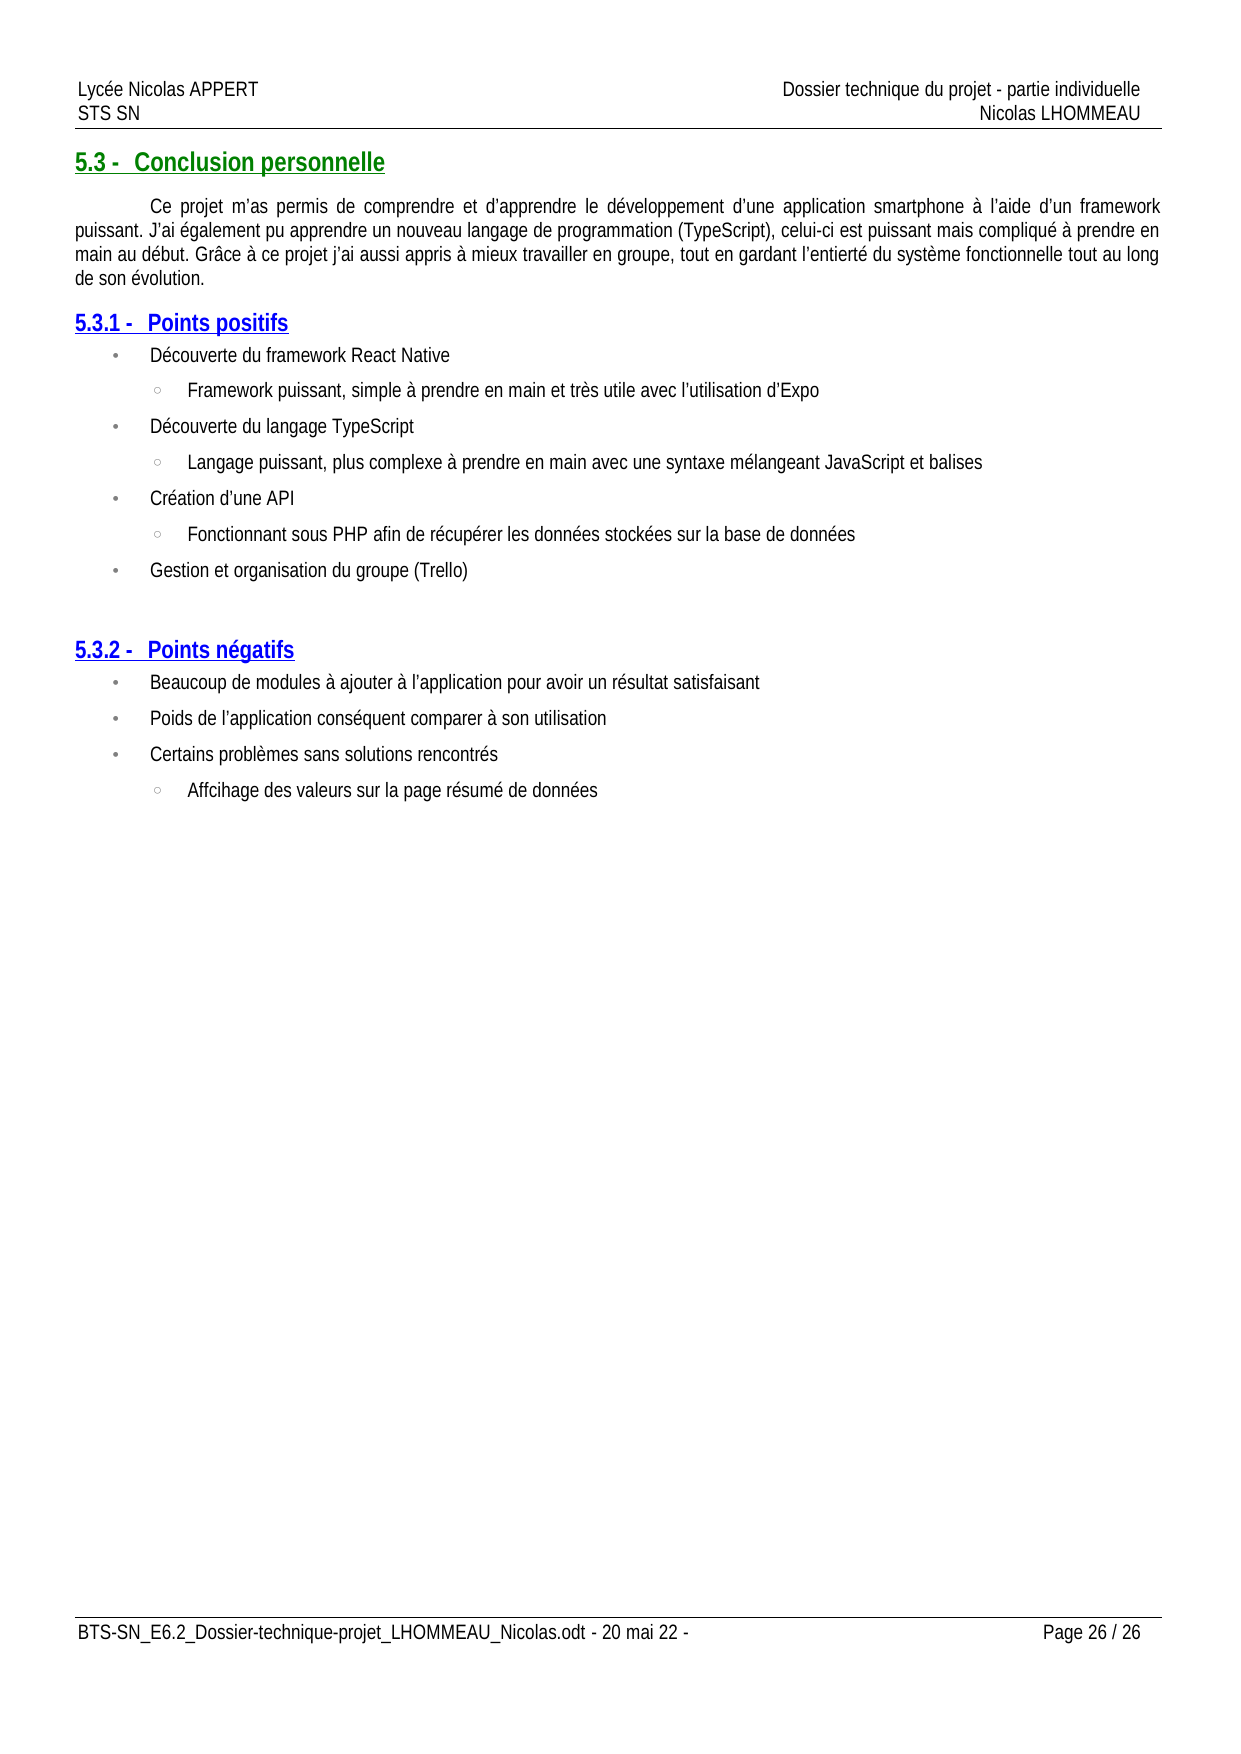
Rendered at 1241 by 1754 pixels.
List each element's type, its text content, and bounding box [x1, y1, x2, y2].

subtitle Points positifs [75, 308, 1162, 337]
subtitle Conclusion personnelle [75, 145, 1162, 176]
list Poids de l’application conséquent comparer à son utilisation [112, 706, 1162, 730]
list Certains problèmes sans solutions rencontrés [112, 742, 1162, 766]
list Beaucoup de modules à ajouter à l’application pour avoir un résultat satisfaisant [112, 670, 1162, 694]
list Gestion et organisation du groupe (Trello) [112, 558, 1162, 582]
text Ce projet m’as permis de comprendre et d’apprendre le développement d’une application smartphone à l’aide d’un framework puissant. J’ai également pu apprendre un nouveau langage de programmation (TypeScript), celui-ci est puissant mais compliqué à prendre en main au début. Grâce à ce projet j’ai aussi appris à mieux travailler en groupe, tout en gardant l’entierté du système fonctionnelle tout au long de son évolution. [75, 194, 1162, 290]
list Langage puissant, plus complexe à prendre en main avec une syntaxe mélangeant JavaScript et balises [150, 450, 1162, 474]
list Framework puissant, simple à prendre en main et très utile avec l’utilisation d’Expo [150, 378, 1162, 402]
list Affcihage des valeurs sur la page résumé de données [150, 777, 1162, 801]
list Découverte du langage TypeScript [112, 414, 1162, 438]
list Découverte du framework React Native [112, 343, 1162, 367]
list Création d’une API [112, 486, 1162, 510]
list Fonctionnant sous PHP afin de récupérer les données stockées sur la base de données [150, 522, 1162, 546]
subtitle Points négatifs [75, 635, 1162, 664]
